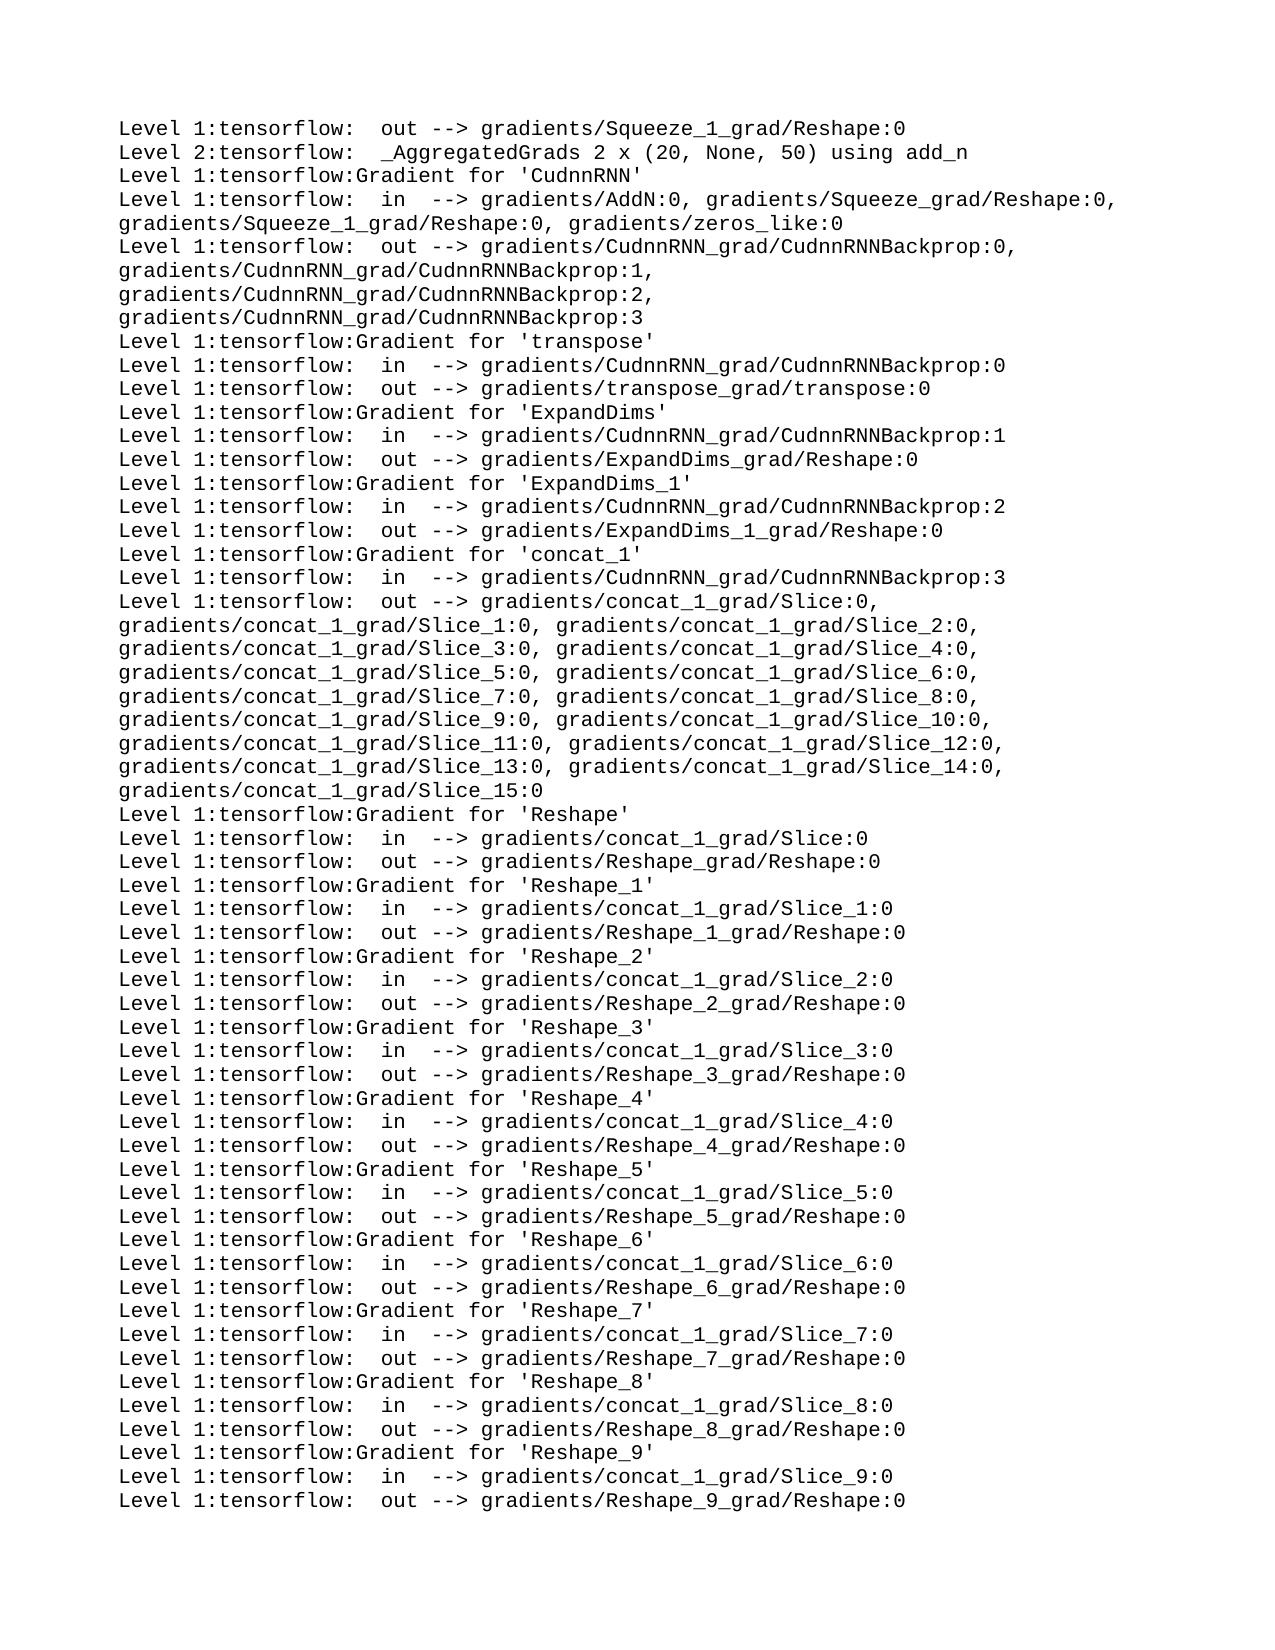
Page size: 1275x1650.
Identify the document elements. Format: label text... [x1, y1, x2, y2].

text Level 1:tensorflow: in --> gradients/AddN:0, gradients/Squeeze_grad/Reshape:0, gradients/Squeeze_1_grad/Reshape:0, gradients/zeros_like:0 [118, 189, 1157, 236]
text Level 1:tensorflow:Gradient for 'Reshape_1' [118, 875, 1157, 898]
text Level 1:tensorflow: out --> gradients/ExpandDims_grad/Reshape:0 [118, 449, 1157, 473]
text Level 1:tensorflow: in --> gradients/concat_1_grad/Slice:0 [118, 827, 1157, 851]
text Level 1:tensorflow:Gradient for 'ExpandDims' [118, 402, 1157, 426]
text Level 1:tensorflow:Gradient for 'Reshape_2' [118, 946, 1157, 969]
text Level 1:tensorflow: in --> gradients/concat_1_grad/Slice_2:0 [118, 969, 1157, 993]
text Level 1:tensorflow: out --> gradients/Reshape_4_grad/Reshape:0 [118, 1135, 1157, 1158]
text Level 1:tensorflow:Gradient for 'CudnnRNN' [118, 165, 1157, 189]
text Level 1:tensorflow: in --> gradients/concat_1_grad/Slice_5:0 [118, 1182, 1157, 1206]
text Level 1:tensorflow:Gradient for 'Reshape_3' [118, 1017, 1157, 1040]
text Level 1:tensorflow: out --> gradients/transpose_grad/transpose:0 [118, 378, 1157, 402]
text Level 1:tensorflow: out --> gradients/Reshape_1_grad/Reshape:0 [118, 922, 1157, 946]
text Level 1:tensorflow:Gradient for 'Reshape_4' [118, 1088, 1157, 1111]
text Level 1:tensorflow: out --> gradients/Reshape_6_grad/Reshape:0 [118, 1277, 1157, 1300]
text Level 1:tensorflow: out --> gradients/CudnnRNN_grad/CudnnRNNBackprop:0, gradients/CudnnRNN_grad/CudnnRNNBackprop:1, gradients/CudnnRNN_grad/CudnnRNNBackprop:2, gradients/CudnnRNN_grad/CudnnRNNBackprop:3 [118, 236, 1157, 331]
text Level 1:tensorflow:Gradient for 'concat_1' [118, 544, 1157, 567]
text Level 1:tensorflow: in --> gradients/CudnnRNN_grad/CudnnRNNBackprop:0 [118, 354, 1157, 378]
text Level 1:tensorflow: in --> gradients/CudnnRNN_grad/CudnnRNNBackprop:3 [118, 567, 1157, 591]
text Level 1:tensorflow:Gradient for 'transpose' [118, 331, 1157, 354]
text Level 1:tensorflow: in --> gradients/concat_1_grad/Slice_4:0 [118, 1111, 1157, 1135]
text Level 2:tensorflow: _AggregatedGrads 2 x (20, None, 50) using add_n [118, 142, 1157, 165]
text Level 1:tensorflow: in --> gradients/concat_1_grad/Slice_9:0 [118, 1466, 1157, 1489]
text Level 1:tensorflow: out --> gradients/Reshape_grad/Reshape:0 [118, 851, 1157, 875]
text Level 1:tensorflow: in --> gradients/CudnnRNN_grad/CudnnRNNBackprop:2 [118, 496, 1157, 520]
text Level 1:tensorflow: out --> gradients/ExpandDims_1_grad/Reshape:0 [118, 520, 1157, 544]
text Level 1:tensorflow: out --> gradients/Reshape_7_grad/Reshape:0 [118, 1348, 1157, 1371]
text Level 1:tensorflow: out --> gradients/Squeeze_1_grad/Reshape:0 [118, 118, 1157, 142]
text Level 1:tensorflow:Gradient for 'Reshape_6' [118, 1229, 1157, 1253]
text Level 1:tensorflow:Gradient for 'Reshape_5' [118, 1158, 1157, 1182]
text Level 1:tensorflow:Gradient for 'Reshape_9' [118, 1442, 1157, 1466]
text Level 1:tensorflow: in --> gradients/concat_1_grad/Slice_8:0 [118, 1395, 1157, 1419]
text Level 1:tensorflow: out --> gradients/Reshape_8_grad/Reshape:0 [118, 1419, 1157, 1442]
text Level 1:tensorflow:Gradient for 'Reshape_7' [118, 1300, 1157, 1324]
text Level 1:tensorflow: in --> gradients/concat_1_grad/Slice_3:0 [118, 1040, 1157, 1064]
text Level 1:tensorflow: out --> gradients/Reshape_5_grad/Reshape:0 [118, 1206, 1157, 1229]
text Level 1:tensorflow:Gradient for 'Reshape_8' [118, 1371, 1157, 1395]
text Level 1:tensorflow: out --> gradients/Reshape_2_grad/Reshape:0 [118, 993, 1157, 1017]
text Level 1:tensorflow: out --> gradients/concat_1_grad/Slice:0, gradients/concat_1_grad/Slice_1:0, gradients/concat_1_grad/Slice_2:0, gradients/concat_1_grad/Slice_3:0, gradients/concat_1_grad/Slice_4:0, gradients/concat_1_grad/Slice_5:0, gradients/concat_1_grad/Slice_6:0, gradients/concat_1_grad/Slice_7:0, gradients/concat_1_grad/Slice_8:0, gradients/concat_1_grad/Slice_9:0, gradients/concat_1_grad/Slice_10:0, gradients/concat_1_grad/Slice_11:0, gradients/concat_1_grad/Slice_12:0, gradients/concat_1_grad/Slice_13:0, gradients/concat_1_grad/Slice_14:0, gradients/concat_1_grad/Slice_15:0 [118, 591, 1157, 804]
text Level 1:tensorflow: out --> gradients/Reshape_9_grad/Reshape:0 [118, 1489, 1157, 1513]
text Level 1:tensorflow:Gradient for 'ExpandDims_1' [118, 473, 1157, 496]
text Level 1:tensorflow: in --> gradients/concat_1_grad/Slice_6:0 [118, 1253, 1157, 1277]
text Level 1:tensorflow: in --> gradients/concat_1_grad/Slice_1:0 [118, 898, 1157, 922]
text Level 1:tensorflow: in --> gradients/concat_1_grad/Slice_7:0 [118, 1324, 1157, 1348]
text Level 1:tensorflow: in --> gradients/CudnnRNN_grad/CudnnRNNBackprop:1 [118, 426, 1157, 449]
text Level 1:tensorflow:Gradient for 'Reshape' [118, 804, 1157, 827]
text Level 1:tensorflow: out --> gradients/Reshape_3_grad/Reshape:0 [118, 1064, 1157, 1088]
